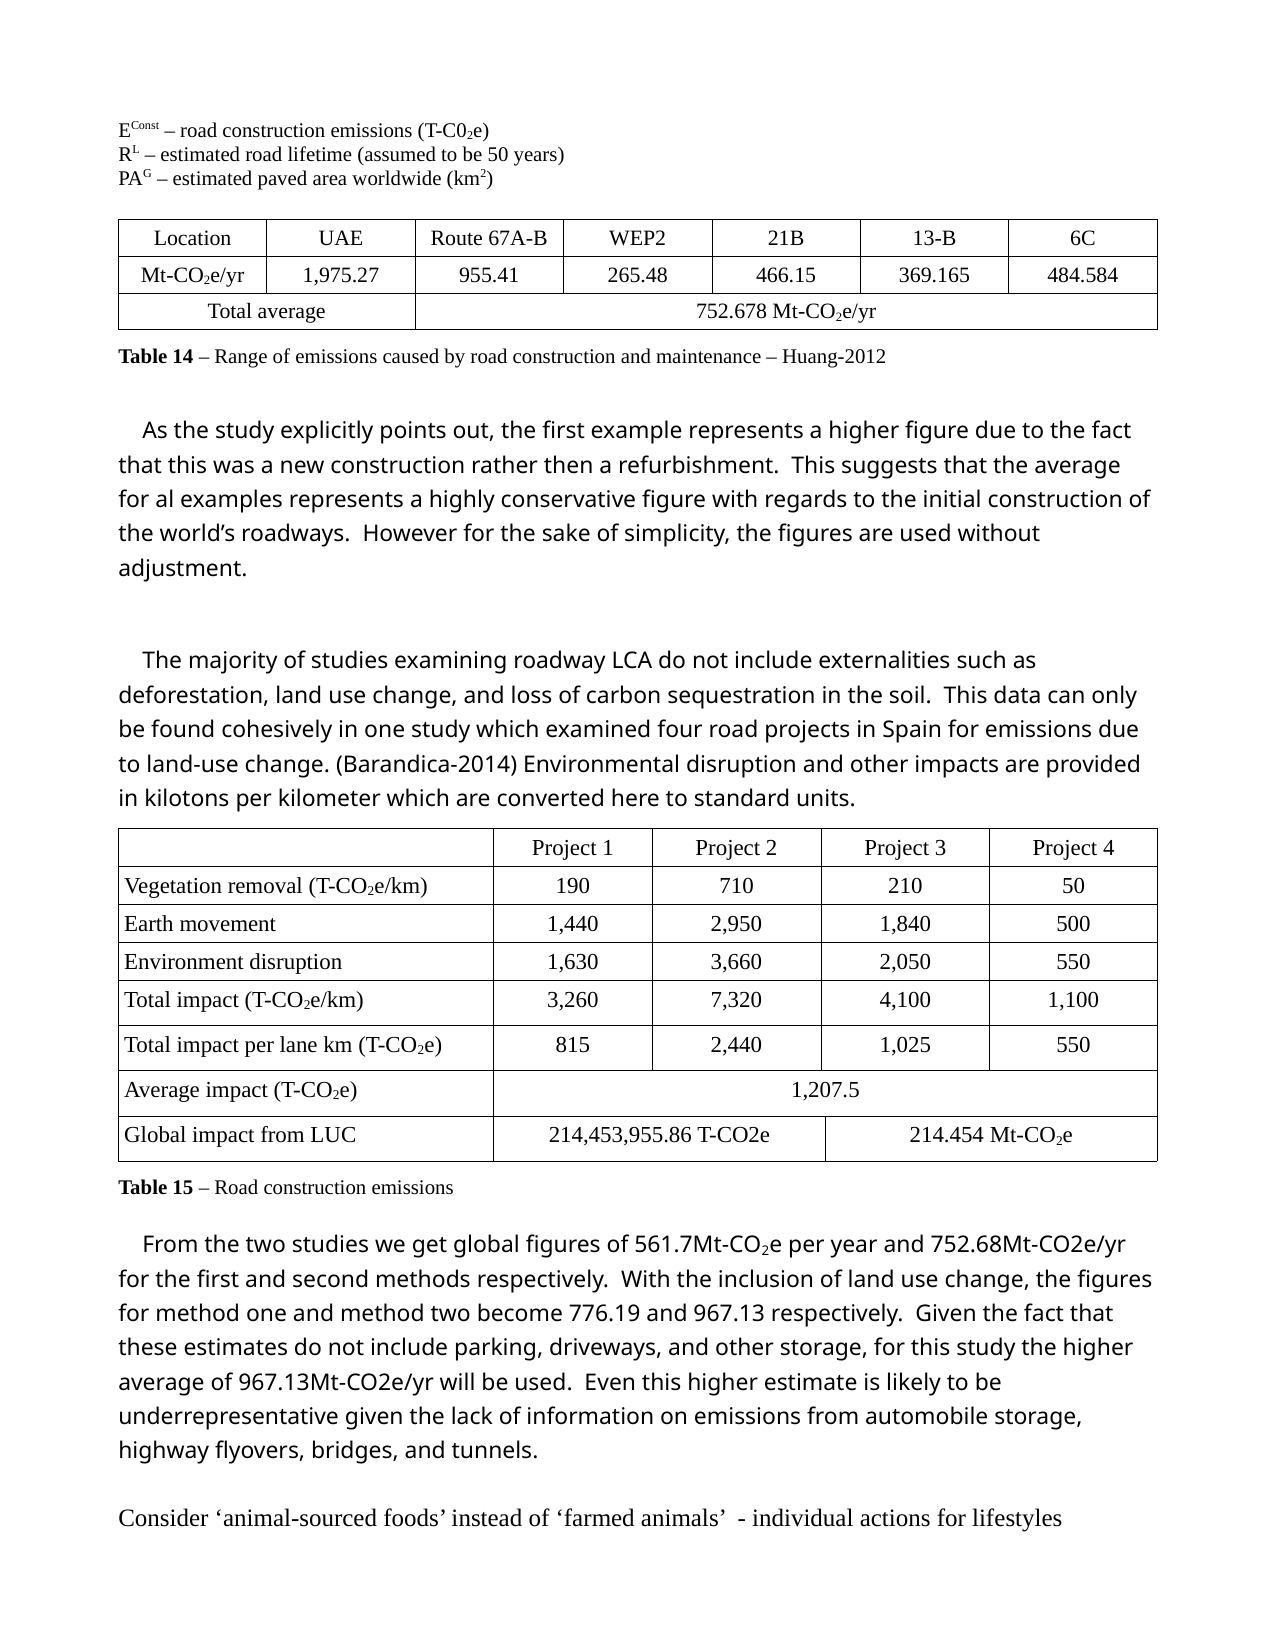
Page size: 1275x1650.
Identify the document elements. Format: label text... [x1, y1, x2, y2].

table_cell 214,453,955.86 T-CO2e [494, 1117, 825, 1161]
table_header 13-B [861, 220, 1008, 256]
table_cell 500 [990, 905, 1157, 942]
table_header Project 2 [653, 829, 821, 866]
text RL – estimated road lifetime (assumed to be 50 years) [118, 142, 1157, 166]
table_cell 1,840 [822, 905, 989, 942]
table_header Route 67A-B [416, 220, 563, 256]
table_cell 3,660 [653, 943, 821, 980]
table_header WEP2 [564, 220, 712, 256]
table_cell Earth movement [119, 905, 493, 942]
table_cell 466.15 [713, 257, 860, 293]
table_cell 1,975.27 [267, 257, 415, 293]
text EConst – road construction emissions (T-C02e) [118, 118, 1157, 142]
table_cell 550 [990, 1026, 1157, 1070]
table_cell 1,440 [494, 905, 652, 942]
table_cell 1,630 [494, 943, 652, 980]
table_cell Global impact from LUC [119, 1117, 493, 1161]
table_cell 190 [494, 867, 652, 904]
table_cell 484.584 [1009, 257, 1157, 293]
table_cell Total impact per lane km (T-CO2e) [119, 1026, 493, 1070]
table_header [119, 829, 493, 866]
table_cell 2,440 [653, 1026, 821, 1070]
table_cell 50 [990, 867, 1157, 904]
table_header 21B [713, 220, 860, 256]
table_header Location [119, 220, 266, 256]
table_cell 4,100 [822, 981, 989, 1025]
table_cell 210 [822, 867, 989, 904]
table_cell 214.454 Mt-CO2e [826, 1117, 1157, 1161]
table_cell Mt-CO2e/yr [119, 257, 266, 293]
table_cell 1,025 [822, 1026, 989, 1070]
table_cell Average impact (T-CO2e) [119, 1071, 493, 1116]
text Table 15 – Road construction emissions [118, 1175, 1157, 1199]
table_cell 955.41 [416, 257, 563, 293]
table_cell 7,320 [653, 981, 821, 1025]
table_cell 2,950 [653, 905, 821, 942]
table_cell 1,207.5 [494, 1071, 1157, 1116]
table_header UAE [267, 220, 415, 256]
table_cell 3,260 [494, 981, 652, 1025]
table_cell Vegetation removal (T-CO2e/km) [119, 867, 493, 904]
text PAG – estimated paved area worldwide (km2) [118, 166, 1157, 190]
text From the two studies we get global figures of 561.7Mt-CO2e per year and 752.68Mt-CO2e/yr for the first and second methods respectively. With the inclusion of land use change, the figures for method one and method two become 776.19 and 967.13 respectively. Given the fact that these estimates do not include parking, driveways, and other storage, for this study the higher average of 967.13Mt-CO2e/yr will be used. Even this higher estimate is likely to be underrepresentative given the lack of information on emissions from automobile storage, highway flyovers, bridges, and tunnels. [118, 1228, 1157, 1466]
table_cell Environment disruption [119, 943, 493, 980]
table_cell 265.48 [564, 257, 712, 293]
table_header Project 3 [822, 829, 989, 866]
table_cell 2,050 [822, 943, 989, 980]
text Table 14 – Range of emissions caused by road construction and maintenance – Huang-2012 [118, 344, 1157, 368]
table_cell 1,100 [990, 981, 1157, 1025]
table_cell 369.165 [861, 257, 1008, 293]
table_header 6C [1009, 220, 1157, 256]
text As the study explicitly points out, the first example represents a higher figure due to the fact that this was a new construction rather then a refurbishment. This suggests that the average for al examples represents a highly conservative figure with regards to the initial construction of the world’s roadways. However for the sake of simplicity, the figures are used without adjustment. [118, 414, 1157, 583]
table_cell 710 [653, 867, 821, 904]
text The majority of studies examining roadway LCA do not include externalities such as deforestation, land use change, and loss of carbon sequestration in the soil. This data can only be found cohesively in one study which examined four road projects in Spain for emissions due to land-use change. (Barandica-2014) Environmental disruption and other impacts are provided in kilotons per kilometer which are converted here to standard units. [118, 644, 1157, 813]
table_header Project 1 [494, 829, 652, 866]
table_cell Total impact (T-CO2e/km) [119, 981, 493, 1025]
table_cell 815 [494, 1026, 652, 1070]
table_header Project 4 [990, 829, 1157, 866]
table_cell 752.678 Mt-CO2e/yr [416, 294, 1157, 329]
table_cell Total average [119, 294, 415, 329]
table_cell 550 [990, 943, 1157, 980]
